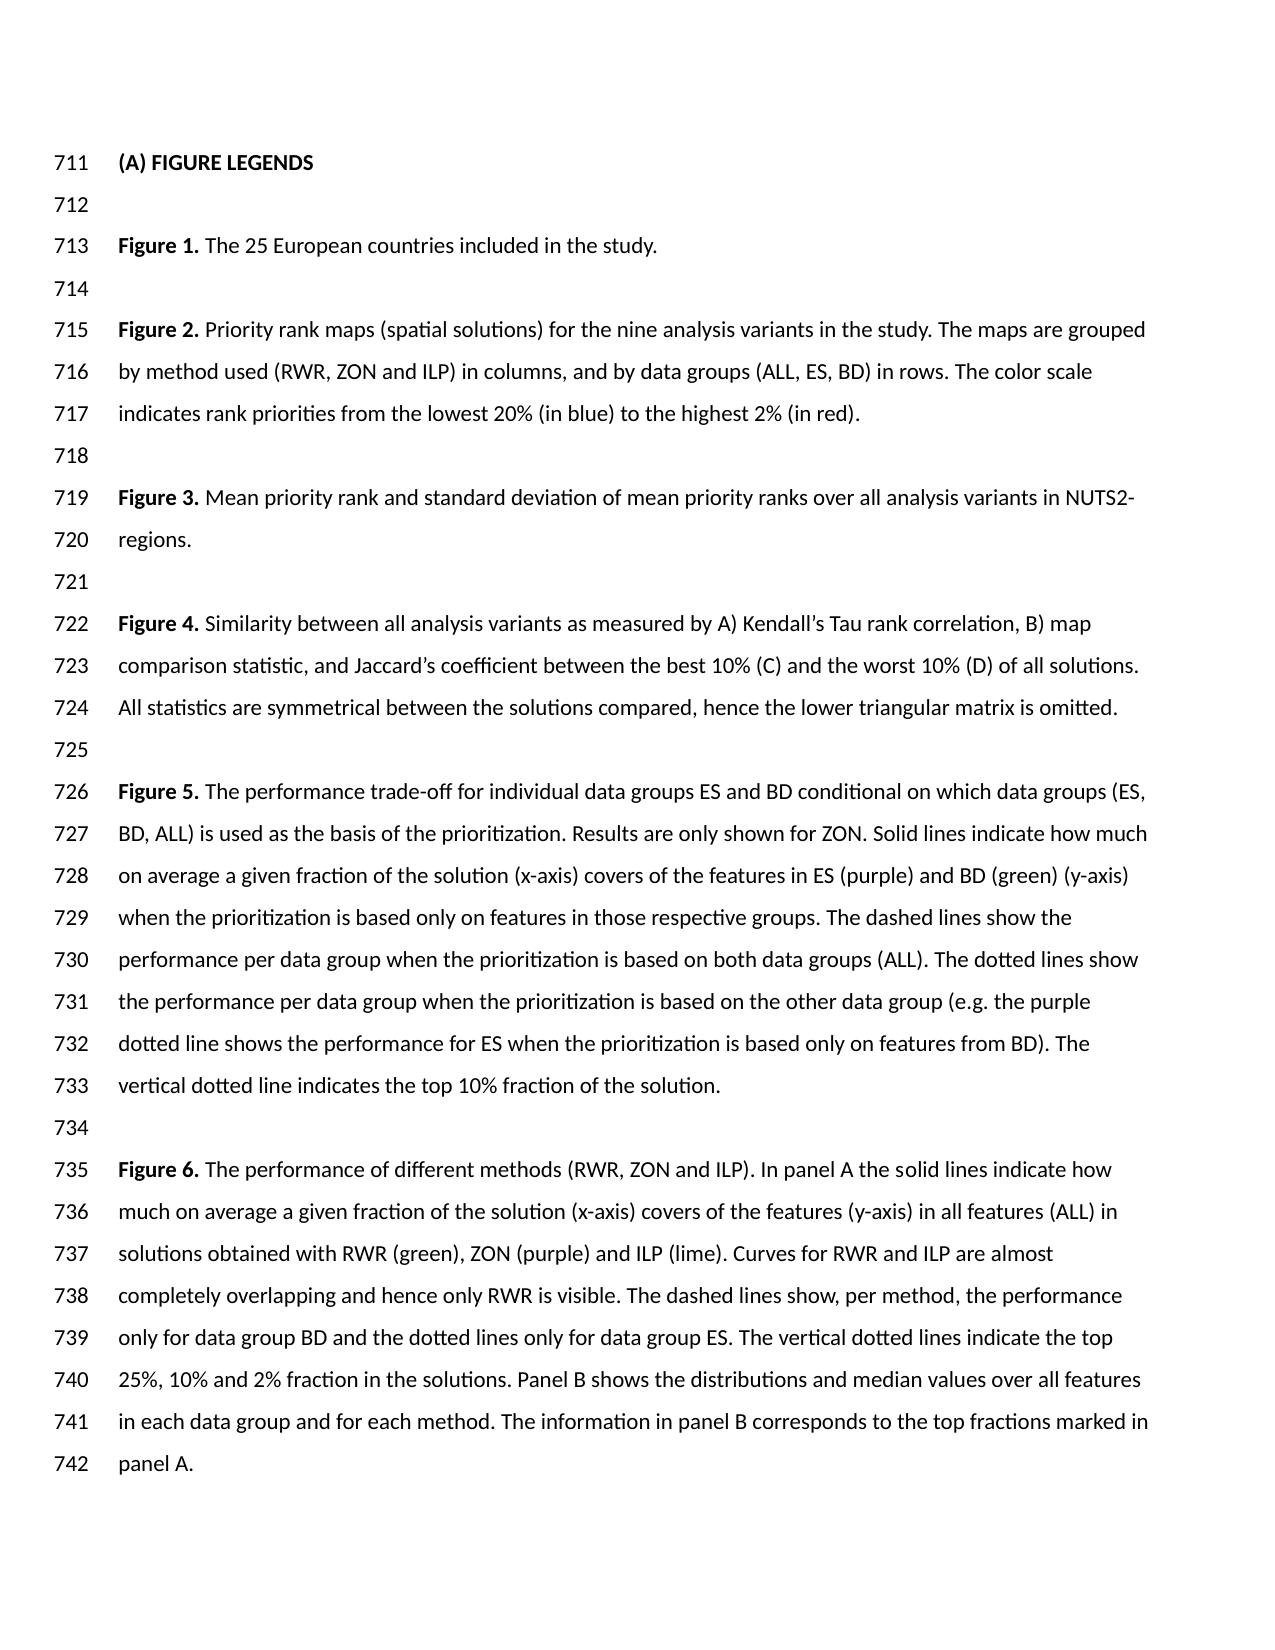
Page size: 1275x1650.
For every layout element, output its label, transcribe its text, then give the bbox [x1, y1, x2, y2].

text Figure 3. Mean priority rank and standard deviation of mean priority ranks over all analysis variants in NUTS2-regions. [118, 483, 1157, 553]
text Figure 1. The 25 European countries included in the study. [118, 232, 1157, 259]
text Figure 5. The performance trade-off for individual data groups ES and BD conditional on which data groups (ES, BD, ALL) is used as the basis of the prioritization. Results are only shown for ZON. Solid lines indicate how much on average a given fraction of the solution (x-axis) covers of the features in ES (purple) and BD (green) (y-axis) when the prioritization is based only on features in those respective groups. The dashed lines show the performance per data group when the prioritization is based on both data groups (ALL). The dotted lines show the performance per data group when the prioritization is based on the other data group (e.g. the purple dotted line shows the performance for ES when the prioritization is based only on features from BD). The vertical dotted line indicates the top 10% fraction of the solution. [118, 777, 1157, 1099]
text Figure 2. Priority rank maps (spatial solutions) for the nine analysis variants in the study. The maps are grouped by method used (RWR, ZON and ILP) in columns, and by data groups (ALL, ES, BD) in rows. The color scale indicates rank priorities from the lowest 20% (in blue) to the highest 2% (in red). [118, 316, 1157, 427]
text Figure 4. Similarity between all analysis variants as measured by A) Kendall’s Tau rank correlation, B) map comparison statistic, and Jaccard’s coefficient between the best 10% (C) and the worst 10% (D) of all solutions. All statistics are symmetrical between the solutions compared, hence the lower triangular matrix is omitted. [118, 609, 1157, 721]
text Figure 6. The performance of different methods (RWR, ZON and ILP). In panel A the solid lines indicate how much on average a given fraction of the solution (x-axis) covers of the features (y-axis) in all features (ALL) in solutions obtained with RWR (green), ZON (purple) and ILP (lime). Curves for RWR and ILP are almost completely overlapping and hence only RWR is visible. The dashed lines show, per method, the performance only for data group BD and the dotted lines only for data group ES. The vertical dotted lines indicate the top 25%, 10% and 2% fraction in the solutions. Panel B shows the distributions and median values over all features in each data group and for each method. The information in panel B corresponds to the top fractions marked in panel A. [118, 1155, 1157, 1477]
subtitle (A) FIGURE LEGENDS [118, 148, 1157, 176]
